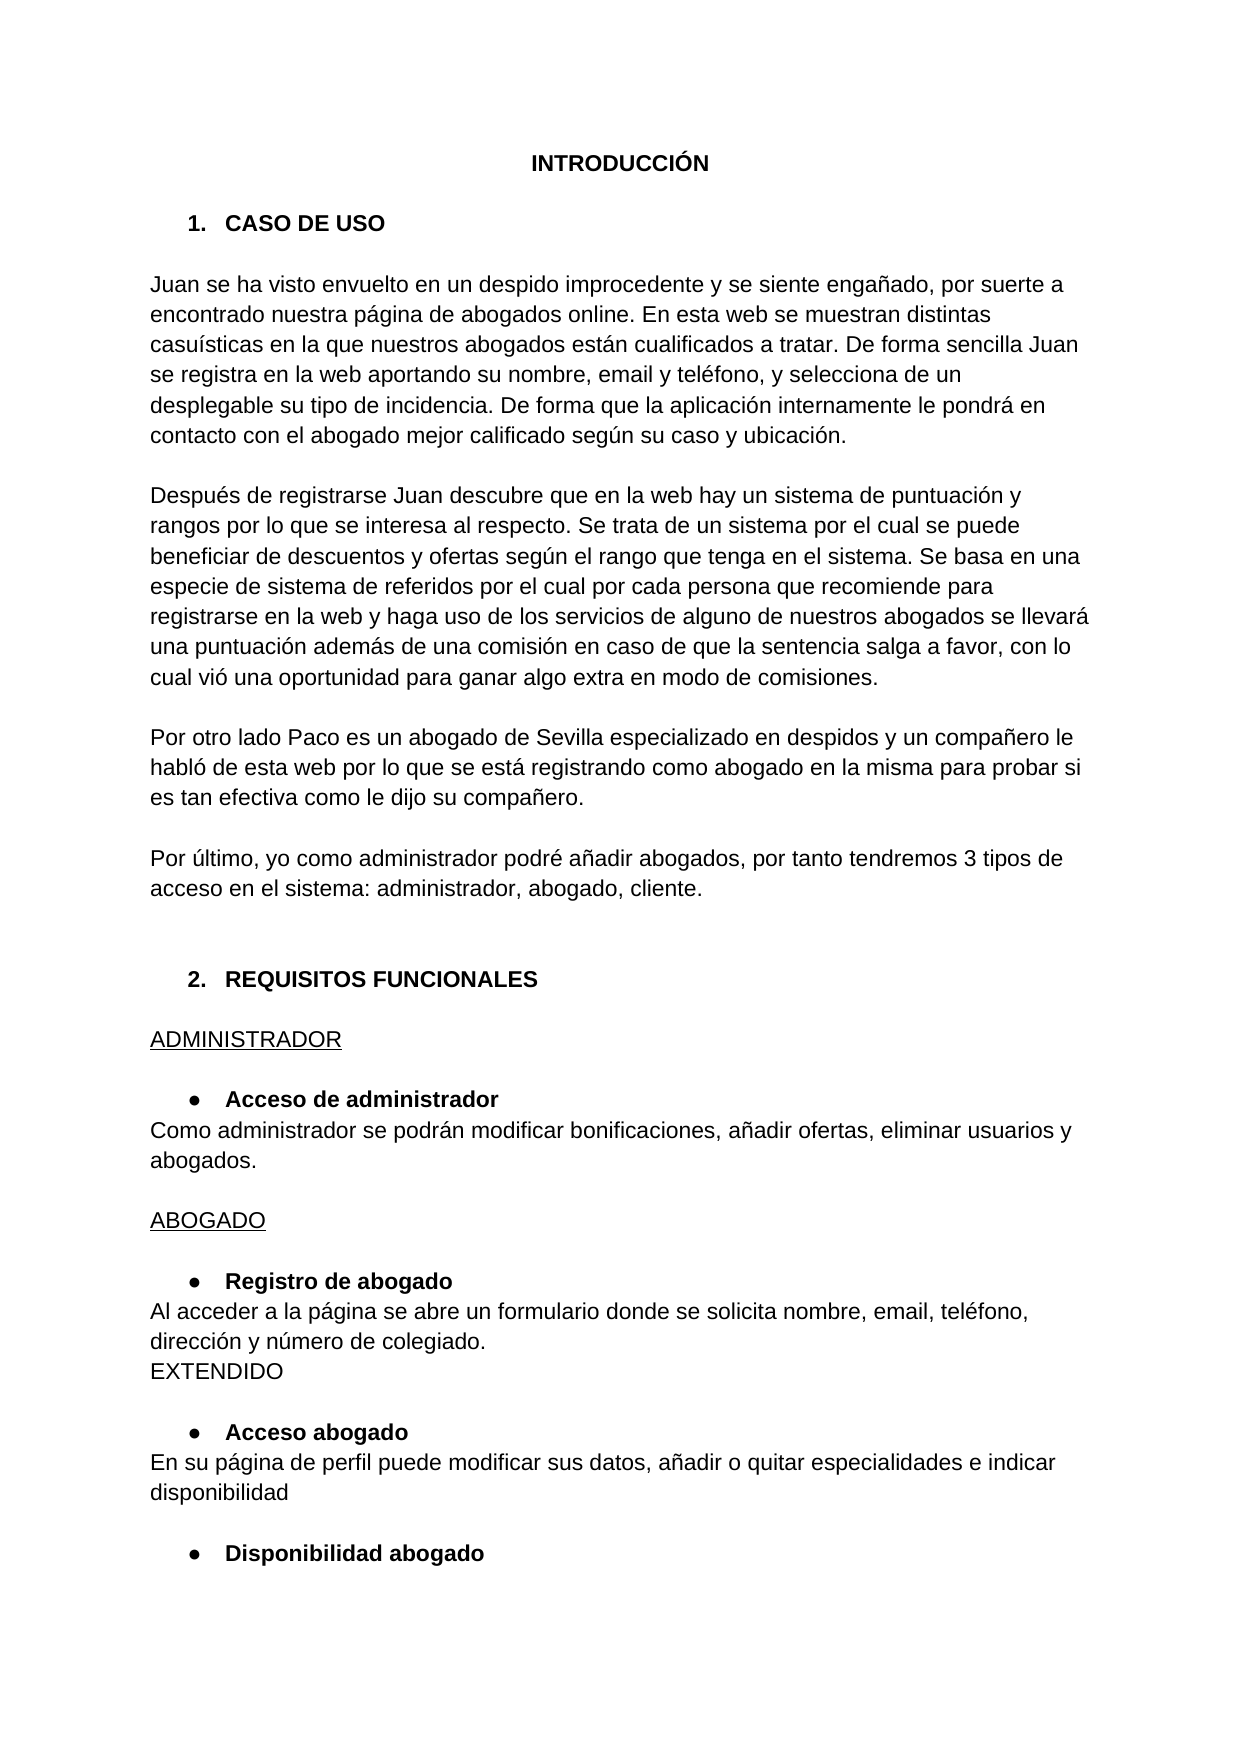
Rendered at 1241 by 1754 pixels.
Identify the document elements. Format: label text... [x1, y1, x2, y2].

text En su página de perfil puede modificar sus datos, añadir o quitar especialidades e indicar disponibilidad [150, 1449, 1090, 1506]
list Acceso de administrador [187, 1086, 1090, 1113]
list Acceso abogado [187, 1419, 1090, 1445]
list REQUISITOS FUNCIONALES [187, 966, 1090, 992]
list Registro de abogado [187, 1268, 1090, 1294]
list Disponibilidad abogado [187, 1539, 1090, 1566]
text INTRODUCCIÓN [150, 150, 1090, 176]
text Por otro lado Paco es un abogado de Sevilla especializado en despidos y un compañero le habló de esta web por lo que se está registrando como abogado en la misma para probar si es tan efectiva como le dijo su compañero. [150, 724, 1090, 811]
text Después de registrarse Juan descubre que en la web hay un sistema de puntuación y rangos por lo que se interesa al respecto. Se trata de un sistema por el cual se puede beneficiar de descuentos y ofertas según el rango que tenga en el sistema. Se basa en una especie de sistema de referidos por el cual por cada persona que recomiende para registrarse en la web y haga uso de los servicios de alguno de nuestros abogados se llevará una puntuación además de una comisión en caso de que la sentencia salga a favor, con lo cual vió una oportunidad para ganar algo extra en modo de comisiones. [150, 482, 1090, 690]
text EXTENDIDO [150, 1358, 1090, 1385]
text ADMINISTRADOR [150, 1026, 1090, 1052]
text Al acceder a la página se abre un formulario donde se solicita nombre, email, teléfono, dirección y número de colegiado. [150, 1298, 1090, 1354]
text Como administrador se podrán modificar bonificaciones, añadir ofertas, eliminar usuarios y abogados. [150, 1117, 1090, 1173]
text Por último, yo como administrador podré añadir abogados, por tanto tendremos 3 tipos de acceso en el sistema: administrador, abogado, cliente. [150, 845, 1090, 901]
list CASO DE USO [187, 210, 1090, 237]
text Juan se ha visto envuelto en un despido improcedente y se siente engañado, por suerte a encontrado nuestra página de abogados online. En esta web se muestran distintas casuísticas en la que nuestros abogados están cualificados a tratar. De forma sencilla Juan se registra en la web aportando su nombre, email y teléfono, y selecciona de un desplegable su tipo de incidencia. De forma que la aplicación internamente le pondrá en contacto con el abogado mejor calificado según su caso y ubicación. [150, 271, 1090, 448]
text ABOGADO [150, 1207, 1090, 1234]
